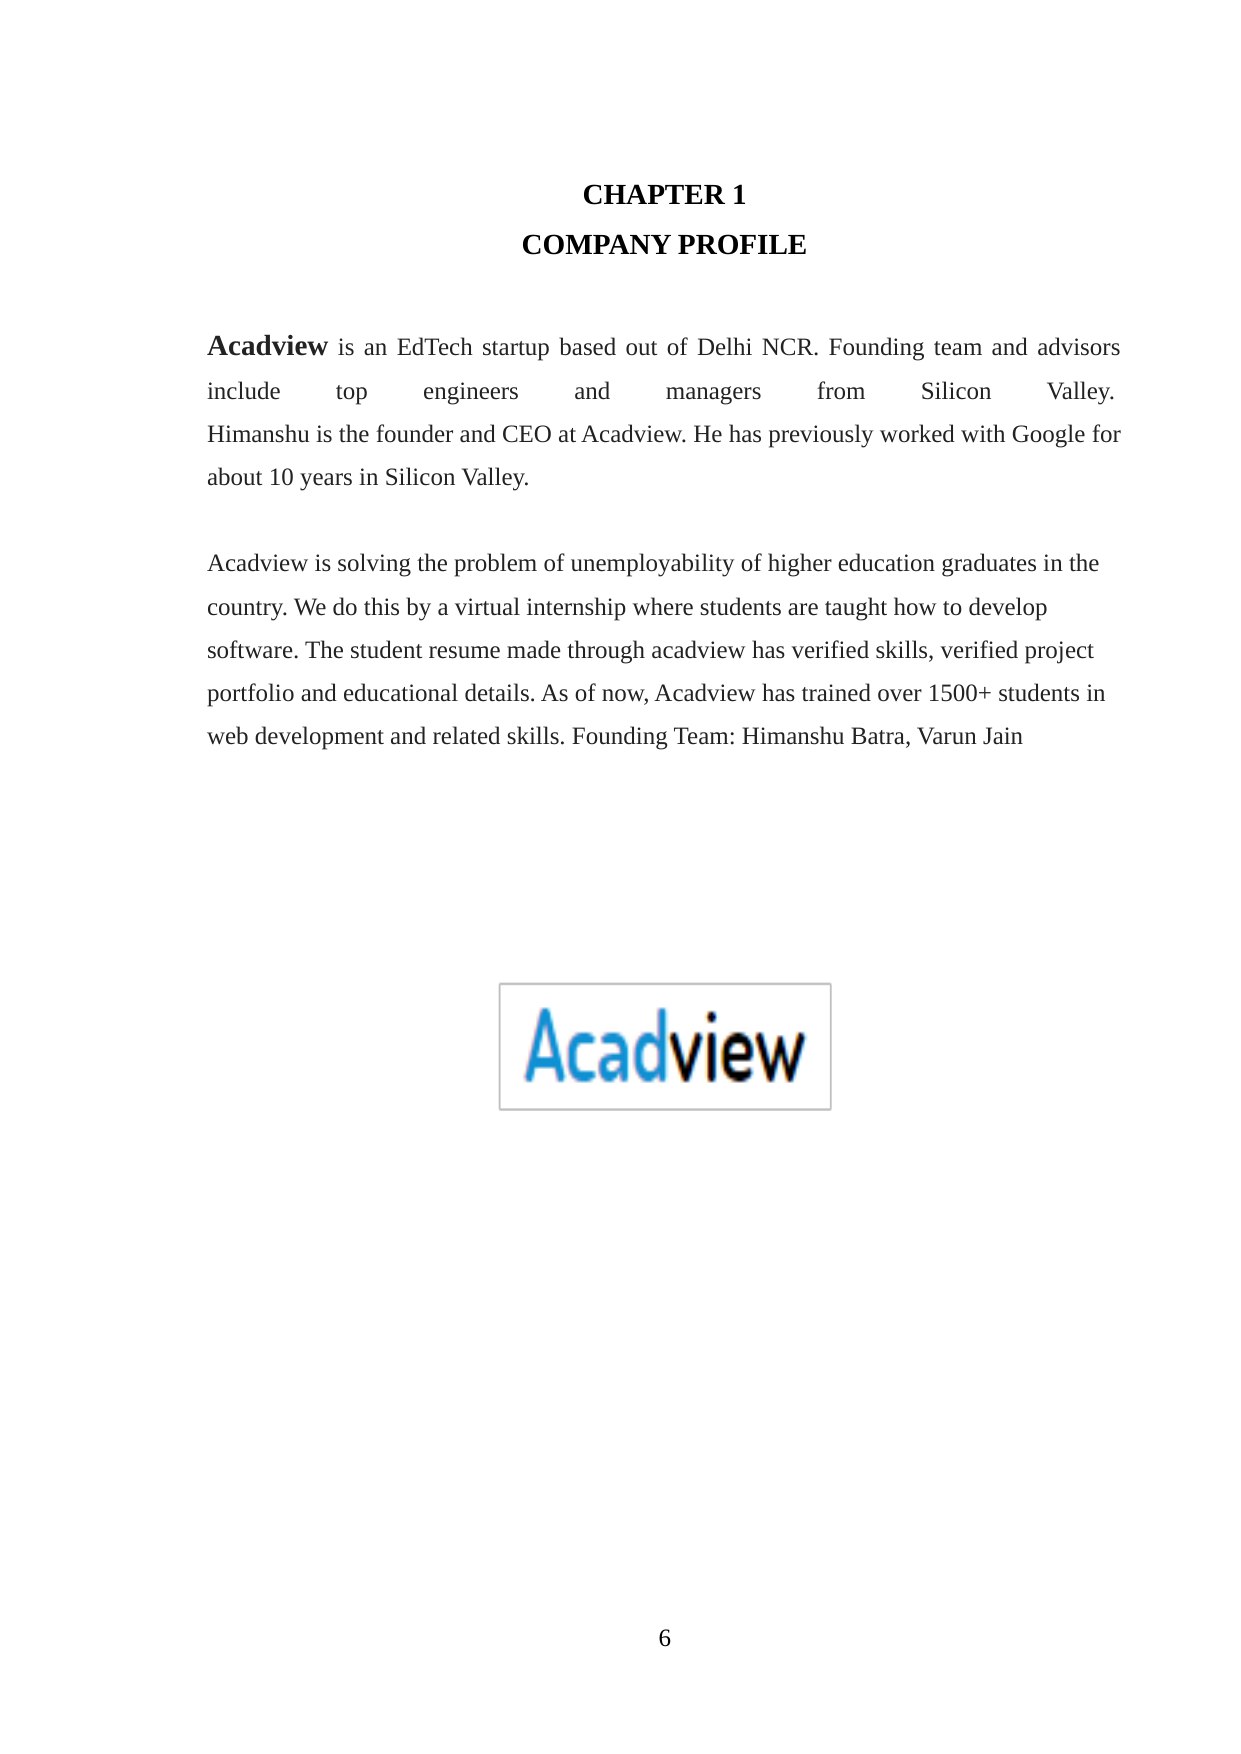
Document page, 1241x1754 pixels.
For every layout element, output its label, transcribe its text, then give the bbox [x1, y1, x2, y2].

picture [439, 821, 893, 1275]
text CHAPTER 1 [207, 177, 1122, 211]
text Acadview is an EdTech startup based out of Delhi NCR. Founding team and advisors include top engineers and managers from Silicon Valley. Himanshu is the founder and CEO at Acadview. He has previously worked with Google for about 10 years in Silicon Valley. [207, 328, 1122, 491]
text COMPANY PROFILE [207, 227, 1122, 261]
text Acadview is solving the problem of unemployability of higher education graduates in the country. We do this by a virtual internship where students are taught how to develop software. The student resume made through acadview has verified skills, verified project portfolio and educational details. As of now, Acadview has trained over 1500+ students in web development and related skills. Founding Team: Himanshu Batra, Varun Jain [207, 548, 1122, 750]
